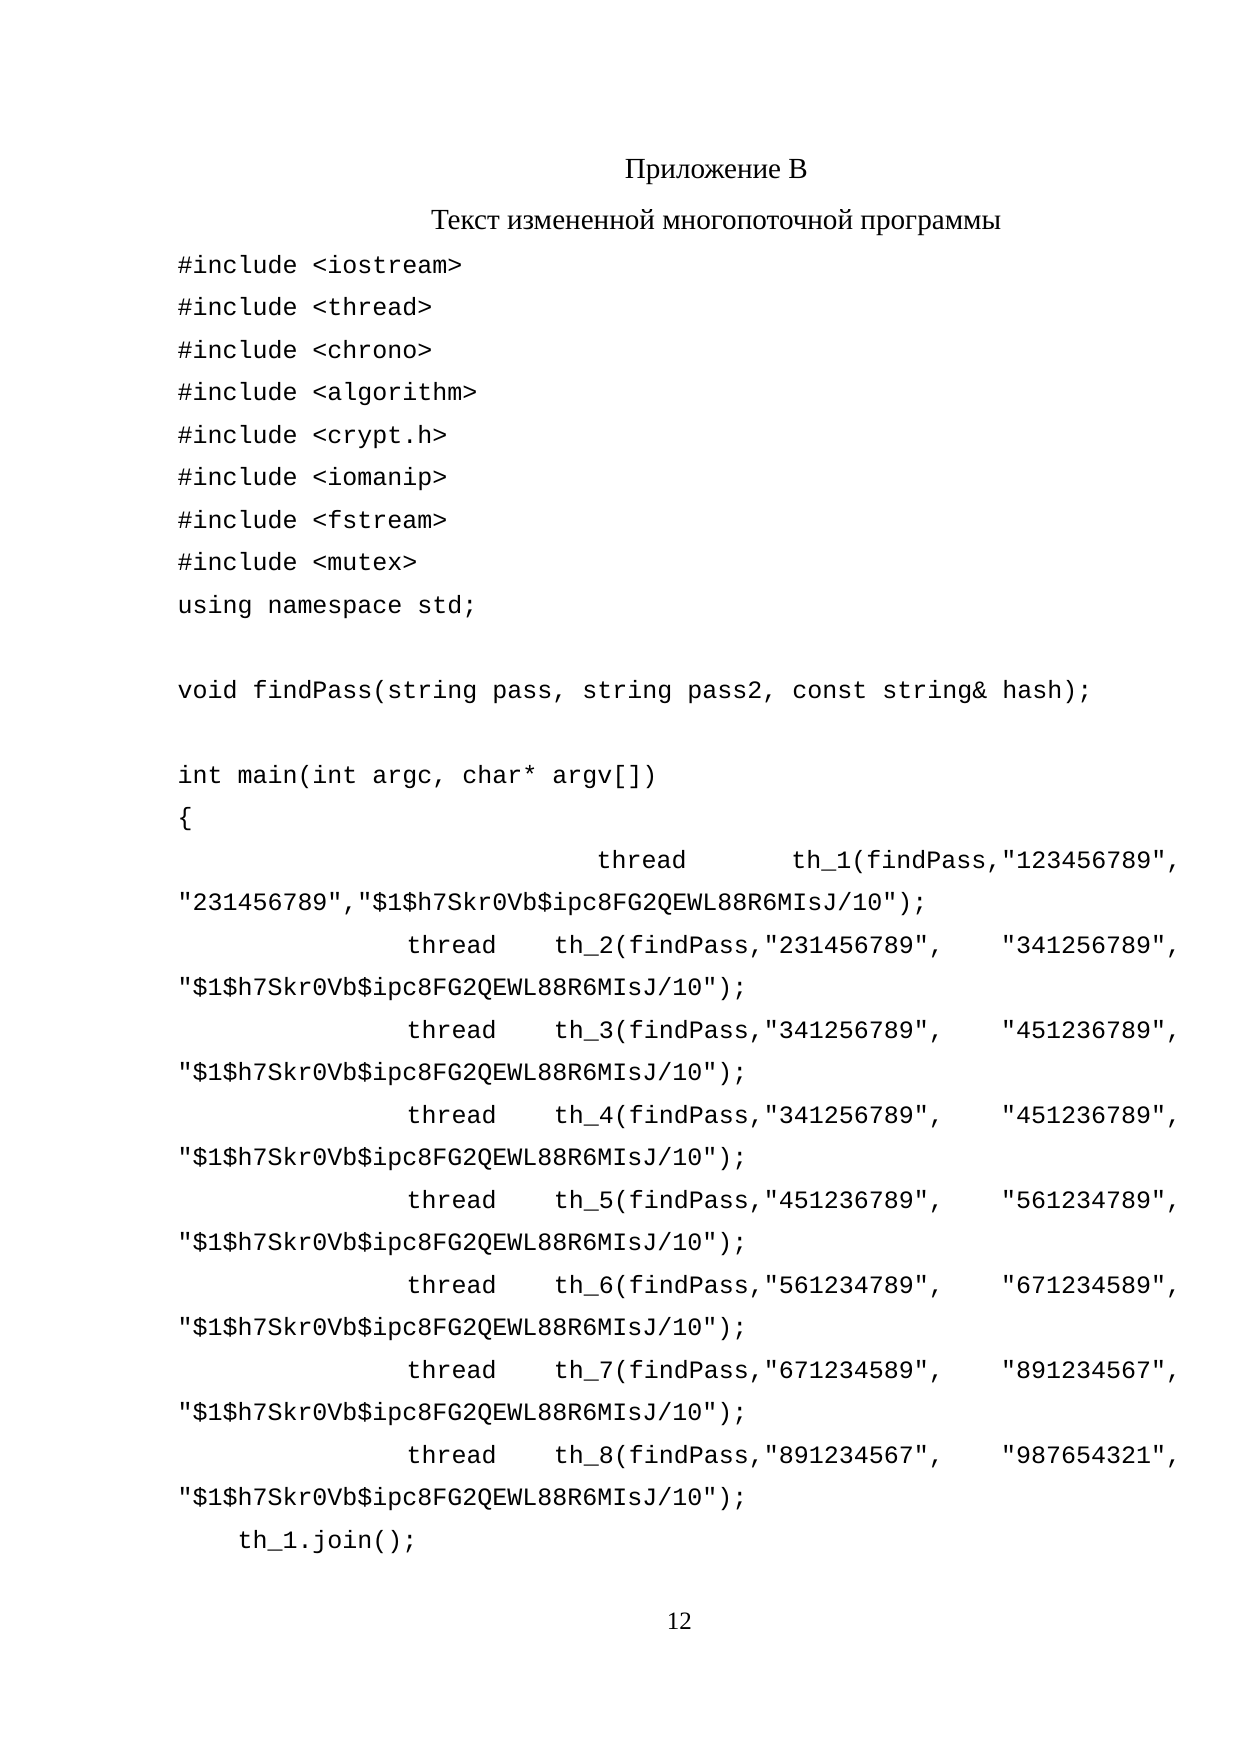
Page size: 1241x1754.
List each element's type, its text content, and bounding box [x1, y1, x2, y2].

text thread th_7(findPass,"671234589", "891234567", "$1$h7Skr0Vb$ipc8FG2QEWL88R6MIsJ/10"); [177, 1357, 1181, 1428]
text Текст измененной многопоточной программы [177, 202, 1181, 236]
text #include <chrono> [177, 337, 1181, 366]
text #include <iostream> [177, 252, 1181, 281]
text int main(int argc, char* argv[]) [177, 762, 1181, 791]
text thread th_6(findPass,"561234789", "671234589", "$1$h7Skr0Vb$ipc8FG2QEWL88R6MIsJ/10"); [177, 1272, 1181, 1343]
text thread th_5(findPass,"451236789", "561234789", "$1$h7Skr0Vb$ipc8FG2QEWL88R6MIsJ/10"); [177, 1187, 1181, 1258]
text th_1.join(); [177, 1527, 1181, 1556]
text { [177, 805, 1181, 833]
text Приложение В [177, 152, 1181, 185]
text thread th_8(findPass,"891234567", "987654321", "$1$h7Skr0Vb$ipc8FG2QEWL88R6MIsJ/10"); [177, 1442, 1181, 1513]
text #include <fstream> [177, 507, 1181, 536]
text void findPass(string pass, string pass2, const string& hash); [177, 677, 1181, 706]
text thread th_2(findPass,"231456789", "341256789", "$1$h7Skr0Vb$ipc8FG2QEWL88R6MIsJ/10"); [177, 932, 1181, 1003]
text thread th_3(findPass,"341256789", "451236789", "$1$h7Skr0Vb$ipc8FG2QEWL88R6MIsJ/10"); [177, 1017, 1181, 1088]
text using namespace std; [177, 592, 1181, 621]
text thread th_1(findPass,"123456789", "231456789","$1$h7Skr0Vb$ipc8FG2QEWL88R6MIsJ/10"); [177, 847, 1181, 918]
text #include <thread> [177, 295, 1181, 323]
text #include <iomanip> [177, 465, 1181, 493]
text thread th_4(findPass,"341256789", "451236789", "$1$h7Skr0Vb$ipc8FG2QEWL88R6MIsJ/10"); [177, 1102, 1181, 1173]
text #include <algorithm> [177, 380, 1181, 408]
text #include <crypt.h> [177, 422, 1181, 451]
text #include <mutex> [177, 550, 1181, 578]
